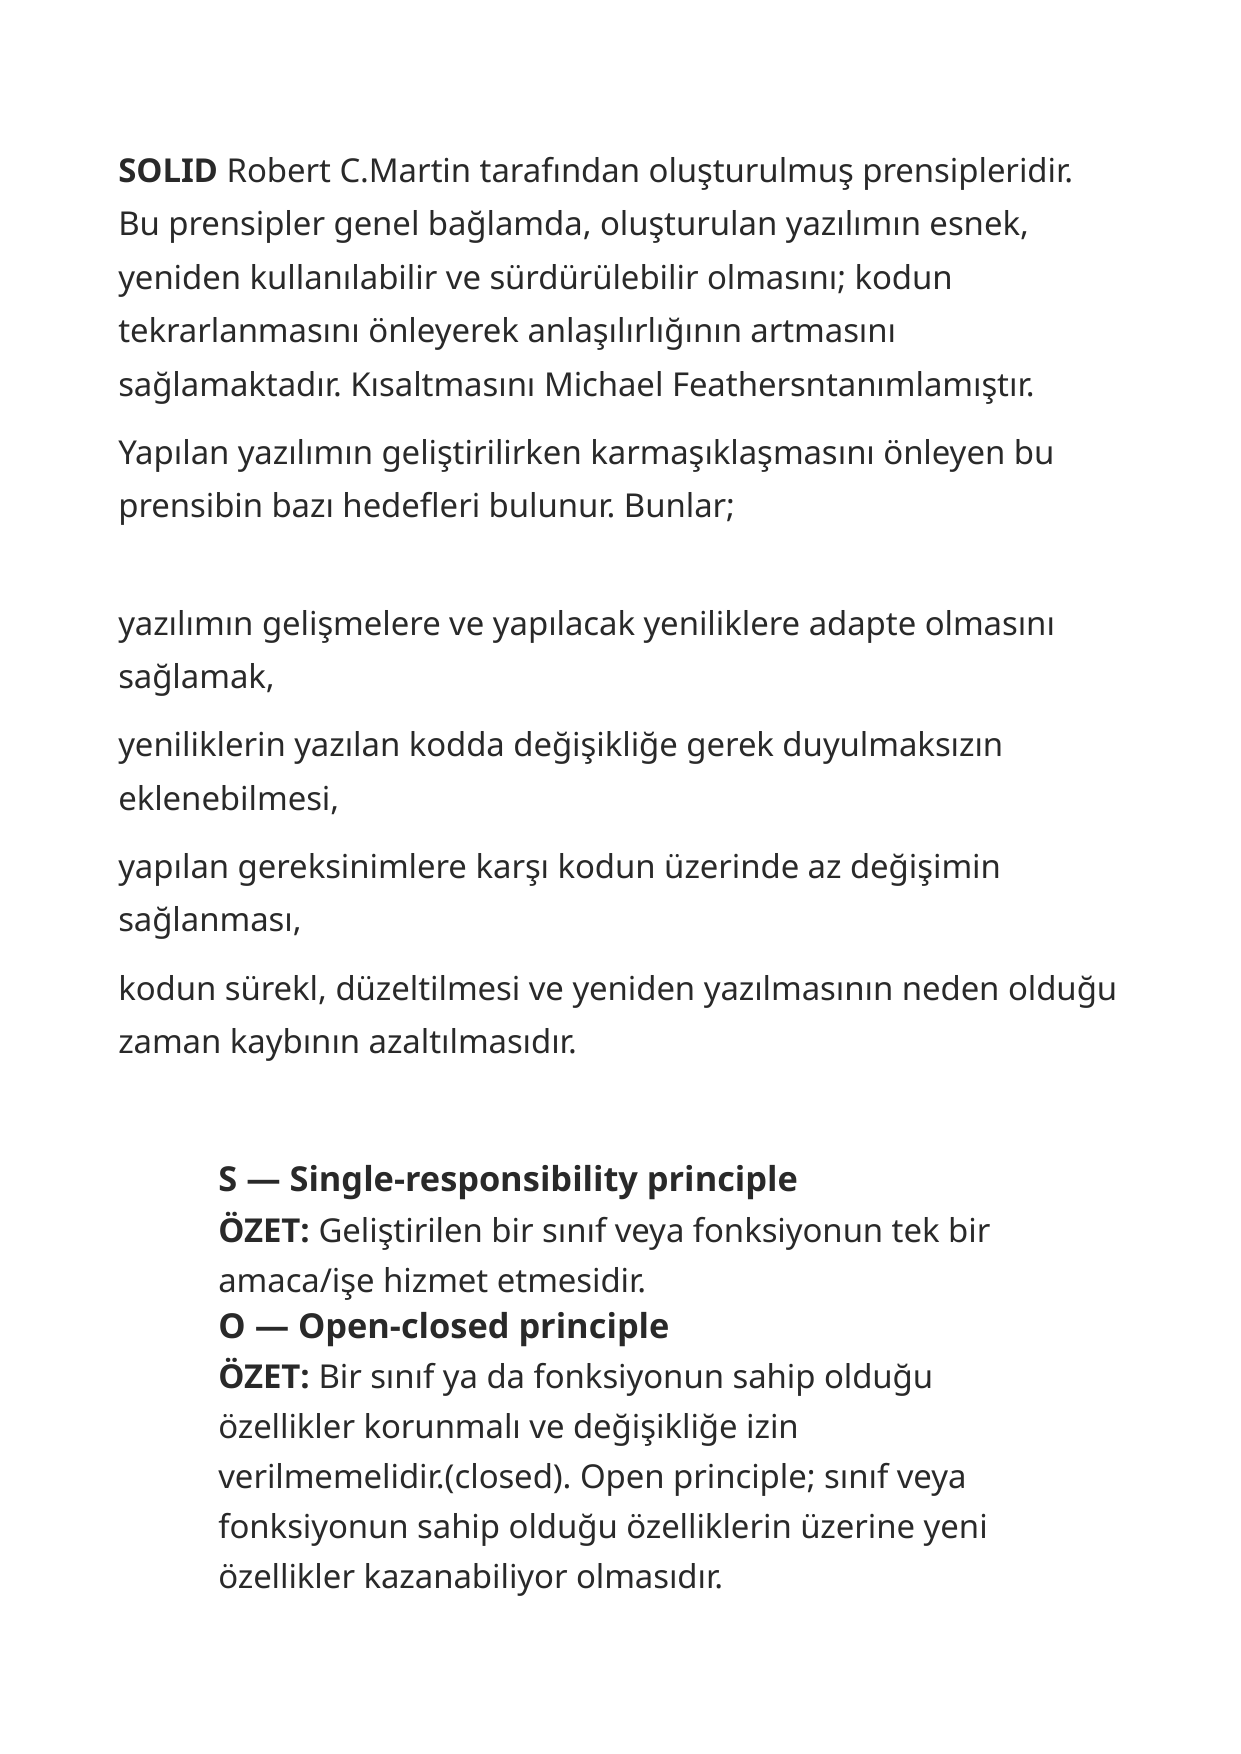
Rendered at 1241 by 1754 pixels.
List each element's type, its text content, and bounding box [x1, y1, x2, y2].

subtitle S — Single-responsibility principle [218, 1155, 1022, 1202]
text kodun sürekl, düzeltilmesi ve yeniden yazılmasının neden olduğu zaman kaybının azaltılmasıdır. [118, 965, 1122, 1063]
text ÖZET: Geliştirilen bir sınıf veya fonksiyonun tek bir amaca/işe hizmet etmesidir. [218, 1202, 1022, 1302]
text ÖZET: Bir sınıf ya da fonksiyonun sahip olduğu özellikler korunmalı ve değişikliğe izin verilmemelidir.(closed). Open principle; sınıf veya fonksiyonun sahip olduğu özelliklerin üzerine yeni özellikler kazanabiliyor olmasıdır. [218, 1348, 1022, 1598]
subtitle O — Open-closed principle [218, 1302, 1022, 1348]
text Yapılan yazılımın geliştirilirken karmaşıklaşmasını önleyen bu prensibin bazı hedefleri bulunur. Bunlar; [118, 429, 1122, 527]
text yazılımın gelişmelere ve yapılacak yeniliklere adapte olmasını sağlamak, [118, 600, 1122, 698]
text yapılan gereksinimlere karşı kodun üzerinde az değişimin sağlanması, [118, 843, 1122, 941]
text yeniliklerin yazılan kodda değişikliğe gerek duyulmaksızın eklenebilmesi, [118, 722, 1122, 820]
text SOLID Robert C.Martin tarafından oluşturulmuş prensipleridir. Bu prensipler genel bağlamda, oluşturulan yazılımın esnek, yeniden kullanılabilir ve sürdürülebilir olmasını; kodun tekrarlanmasını önleyerek anlaşılırlığının artmasını sağlamaktadır. Kısaltmasını Michael Feathersntanımlamıştır. [118, 147, 1122, 406]
